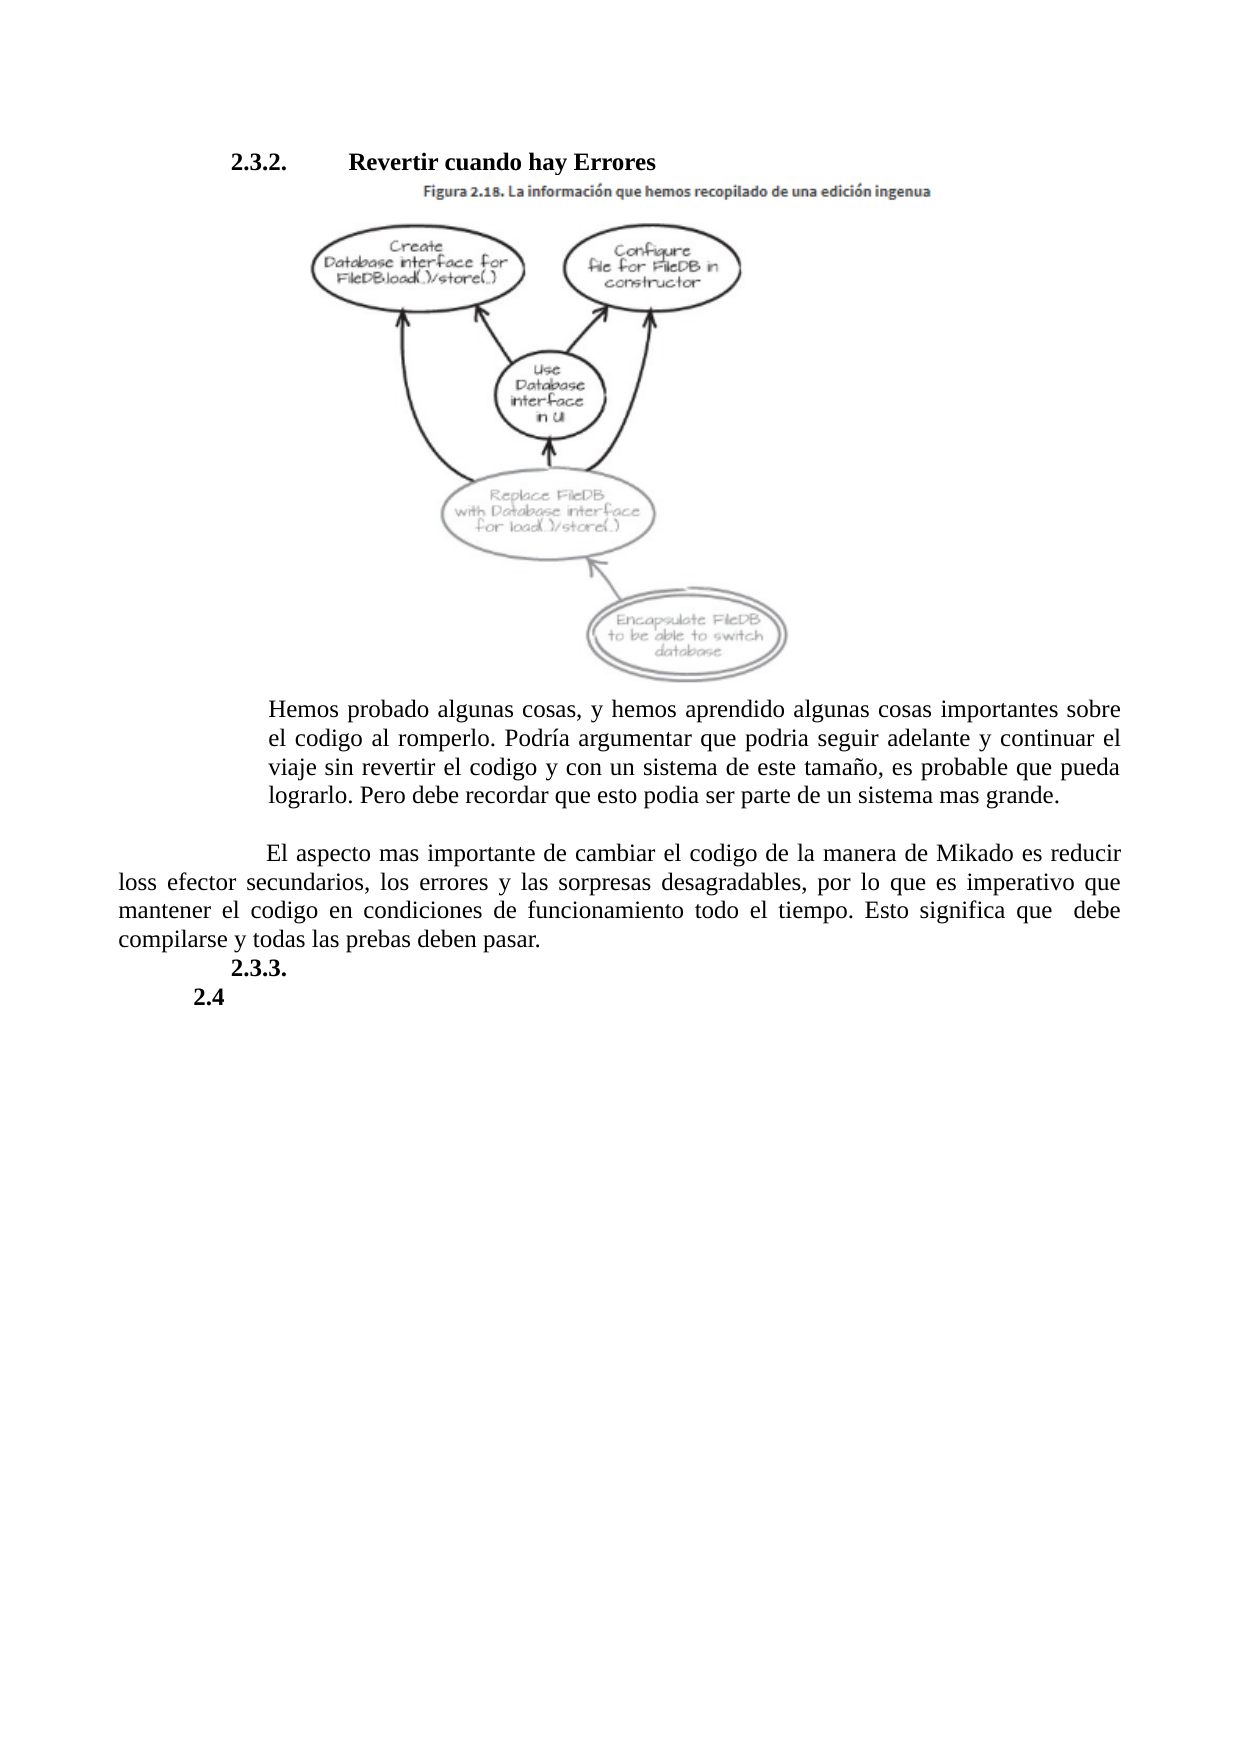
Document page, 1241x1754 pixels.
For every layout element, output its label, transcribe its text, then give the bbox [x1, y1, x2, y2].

picture [300, 175, 940, 695]
text El aspecto mas importante de cambiar el codigo de la manera de Mikado es reducir loss efector secundarios, los errores y las sorpresas desagradables, por lo que es imperativo que mantener el codigo en condiciones de funcionamiento todo el tiempo. Esto significa que debe compilarse y todas las prebas deben pasar. [118, 838, 1122, 953]
list Hemos probado algunas cosas, y hemos aprendido algunas cosas importantes sobre el codigo al romperlo. Podría argumentar que podria seguir adelante y continuar el viaje sin revertir el codigo y con un sistema de este tamaño, es probable que pueda lograrlo. Pero debe recordar que esto podia ser parte de un sistema mas grande. [231, 176, 1122, 809]
list Revertir cuando hay Errores [231, 147, 1122, 176]
